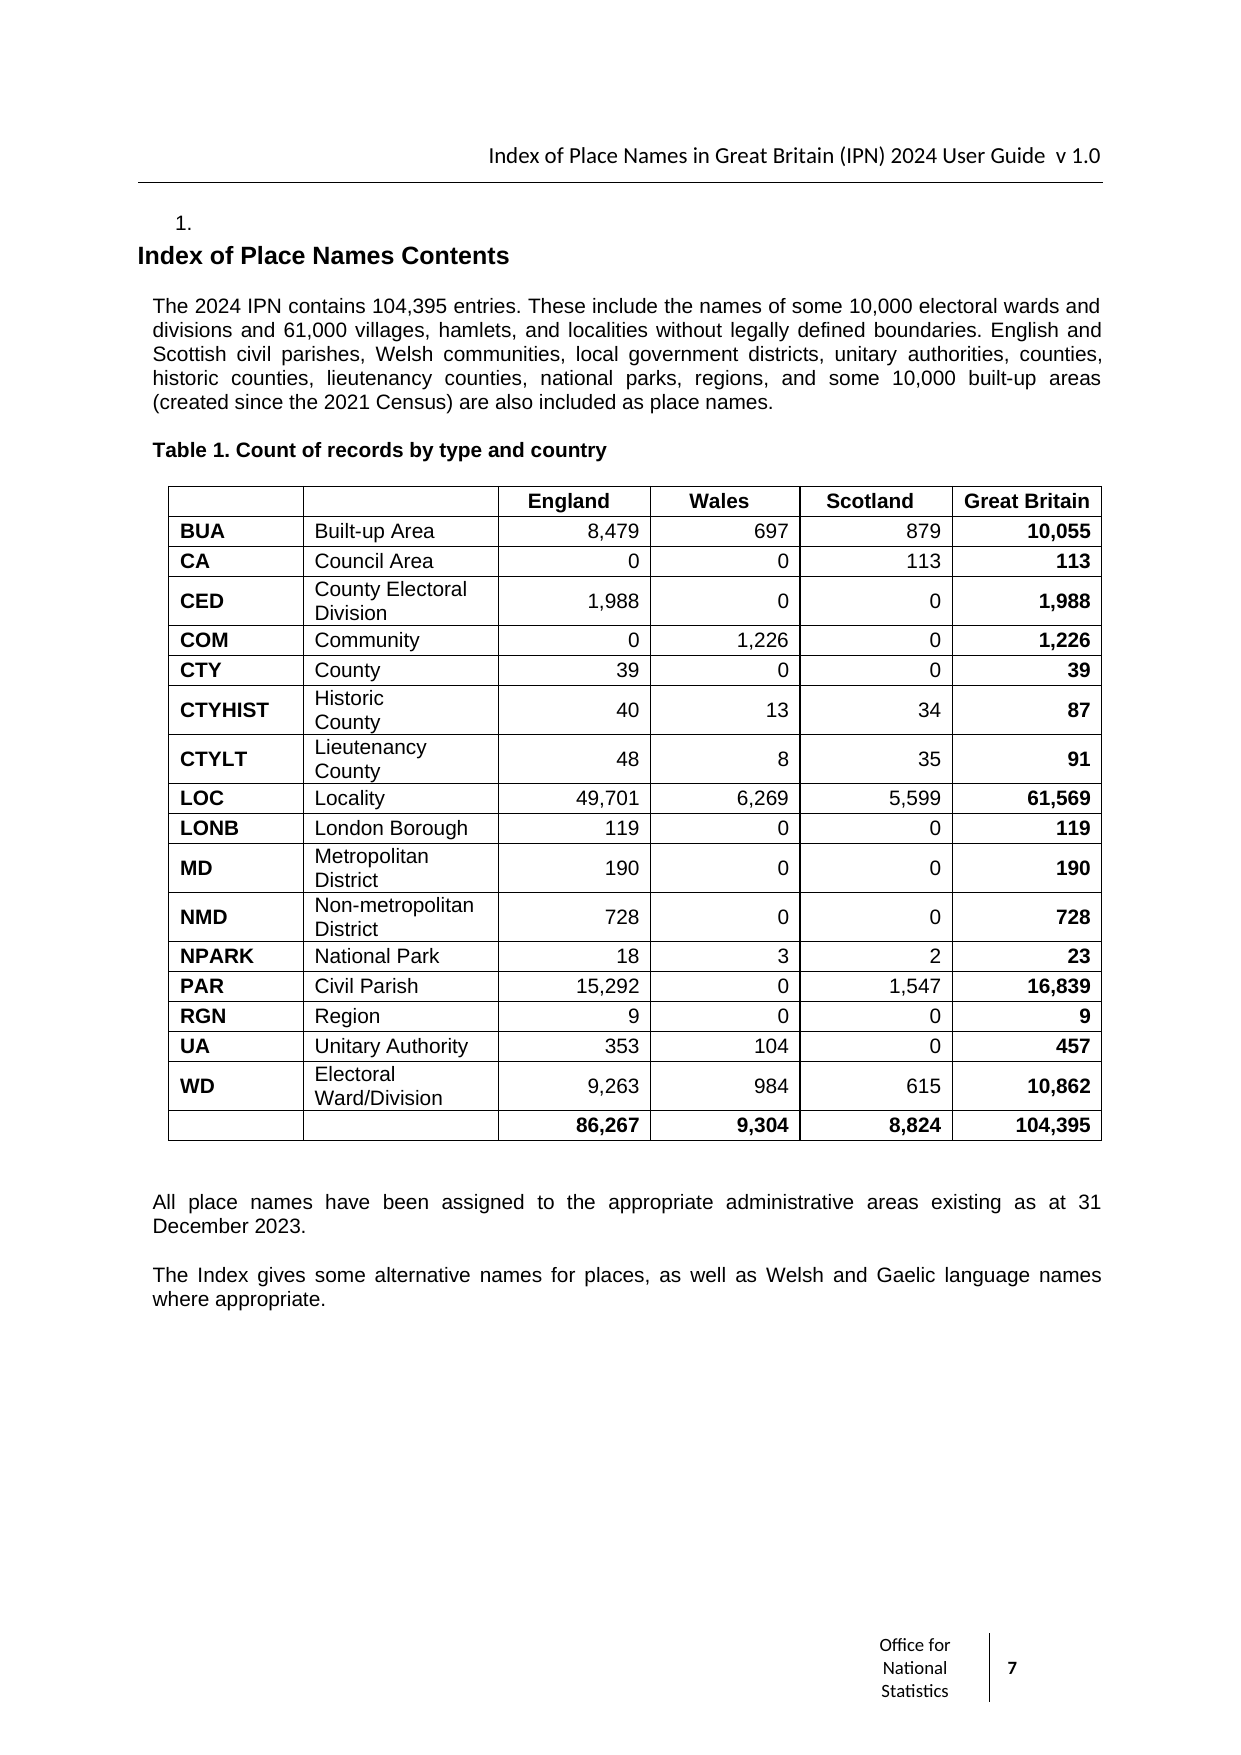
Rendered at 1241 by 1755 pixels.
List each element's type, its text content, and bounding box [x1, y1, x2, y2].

table_cell 104,395 [953, 1111, 1101, 1139]
text All place names have been assigned to the appropriate administrative areas existing as at 31 December 2023. [152, 1190, 1103, 1238]
table_cell 1,988 [499, 577, 650, 625]
table_header England [499, 487, 650, 516]
table_cell [304, 1111, 498, 1139]
table_cell WD [169, 1062, 303, 1109]
table_cell 0 [801, 626, 952, 655]
table_cell 0 [801, 844, 952, 892]
table_cell [169, 1111, 303, 1139]
table_cell 0 [499, 626, 650, 655]
table_cell 0 [651, 656, 799, 685]
text The 2024 IPN contains 104,395 entries. These include the names of some 10,000 electoral wards and divisions and 61,000 villages, hamlets, and localities without legally defined boundaries. English and Scottish civil parishes, Welsh communities, local government districts, unitary authorities, counties, historic counties, lieutenancy counties, national parks, regions, and some 10,000 built-up areas (created since the 2021 Census) are also included as place names. [152, 294, 1103, 414]
table_header [304, 487, 498, 516]
table_cell 0 [651, 547, 799, 576]
table_cell 353 [499, 1032, 650, 1061]
table_cell 190 [953, 844, 1101, 892]
table_cell MD [169, 844, 303, 892]
table_cell 9 [953, 1002, 1101, 1031]
table_cell London Borough [304, 814, 498, 843]
table_cell 0 [801, 814, 952, 843]
table_cell 0 [651, 577, 799, 625]
table_cell COM [169, 626, 303, 655]
table_cell 15,292 [499, 972, 650, 1001]
table_cell 10,055 [953, 517, 1101, 546]
table_cell 728 [499, 893, 650, 941]
text The Index gives some alternative names for places, as well as Welsh and Gaelic language names where appropriate. [152, 1263, 1103, 1311]
table_cell Built-up Area [304, 517, 498, 546]
table_cell CTYHIST [169, 686, 303, 734]
table_cell 87 [953, 686, 1101, 734]
table_cell Council Area [304, 547, 498, 576]
table_header [169, 487, 303, 516]
table_cell 49,701 [499, 784, 650, 813]
table_cell 0 [801, 656, 952, 685]
table_cell Electoral Ward/Division [304, 1062, 498, 1109]
table_cell 1,547 [801, 972, 952, 1001]
table_cell 9 [499, 1002, 650, 1031]
table_cell County [304, 656, 498, 685]
table_cell Lieutenancy County [304, 735, 498, 783]
table_header Wales [651, 487, 799, 516]
table_cell Unitary Authority [304, 1032, 498, 1061]
table_cell Historic County [304, 686, 498, 734]
table_cell 39 [953, 656, 1101, 685]
table_cell 48 [499, 735, 650, 783]
table_header Great Britain [953, 487, 1101, 516]
table_cell 113 [953, 547, 1101, 576]
table_cell Metropolitan District [304, 844, 498, 892]
table_cell 0 [651, 1002, 799, 1031]
table_cell Region [304, 1002, 498, 1031]
table_cell 3 [651, 942, 799, 971]
table_cell 8,479 [499, 517, 650, 546]
table_cell PAR [169, 972, 303, 1001]
table_cell 6,269 [651, 784, 799, 813]
table_cell BUA [169, 517, 303, 546]
text Table 1. Count of records by type and country [152, 438, 1103, 462]
table_cell National Park [304, 942, 498, 971]
table_cell 104 [651, 1032, 799, 1061]
table_cell 0 [801, 1002, 952, 1031]
table_cell 697 [651, 517, 799, 546]
table_cell 8 [651, 735, 799, 783]
table_cell CA [169, 547, 303, 576]
table_cell 10,862 [953, 1062, 1101, 1109]
table_cell County Electoral Division [304, 577, 498, 625]
table_cell 0 [499, 547, 650, 576]
table_cell 113 [801, 547, 952, 576]
table_cell Civil Parish [304, 972, 498, 1001]
table_cell 9,304 [651, 1111, 799, 1139]
subtitle Index of Place Names Contents [137, 241, 1103, 270]
table_cell 119 [953, 814, 1101, 843]
table_cell 190 [499, 844, 650, 892]
table_cell 13 [651, 686, 799, 734]
table_cell 1,226 [953, 626, 1101, 655]
table_cell 119 [499, 814, 650, 843]
table_cell Non-metropolitan District [304, 893, 498, 941]
table_cell NMD [169, 893, 303, 941]
table_cell LONB [169, 814, 303, 843]
table_cell 5,599 [801, 784, 952, 813]
table_header Scotland [801, 487, 952, 516]
table_cell UA [169, 1032, 303, 1061]
table_cell CTYLT [169, 735, 303, 783]
table_cell LOC [169, 784, 303, 813]
table_cell 34 [801, 686, 952, 734]
table_cell 23 [953, 942, 1101, 971]
table_cell 0 [651, 814, 799, 843]
table_cell 18 [499, 942, 650, 971]
table_cell 16,839 [953, 972, 1101, 1001]
table_cell 8,824 [801, 1111, 952, 1139]
table_cell CED [169, 577, 303, 625]
table_cell 1,988 [953, 577, 1101, 625]
table_cell 0 [651, 844, 799, 892]
table_cell 615 [801, 1062, 952, 1109]
table_cell 0 [651, 972, 799, 1001]
table_cell 9,263 [499, 1062, 650, 1109]
table_cell 86,267 [499, 1111, 650, 1139]
table_cell 39 [499, 656, 650, 685]
table_cell 1,226 [651, 626, 799, 655]
table_cell 984 [651, 1062, 799, 1109]
table_cell 0 [801, 1032, 952, 1061]
table_cell 0 [801, 893, 952, 941]
table_cell Community [304, 626, 498, 655]
table_cell 40 [499, 686, 650, 734]
table_cell 728 [953, 893, 1101, 941]
table_cell RGN [169, 1002, 303, 1031]
table_cell 879 [801, 517, 952, 546]
table_cell CTY [169, 656, 303, 685]
table_cell 457 [953, 1032, 1101, 1061]
table_cell 91 [953, 735, 1101, 783]
table_cell Locality [304, 784, 498, 813]
table_cell NPARK [169, 942, 303, 971]
table_cell 2 [801, 942, 952, 971]
table_cell 0 [651, 893, 799, 941]
table_cell 61,569 [953, 784, 1101, 813]
table_cell 0 [801, 577, 952, 625]
table_cell 35 [801, 735, 952, 783]
